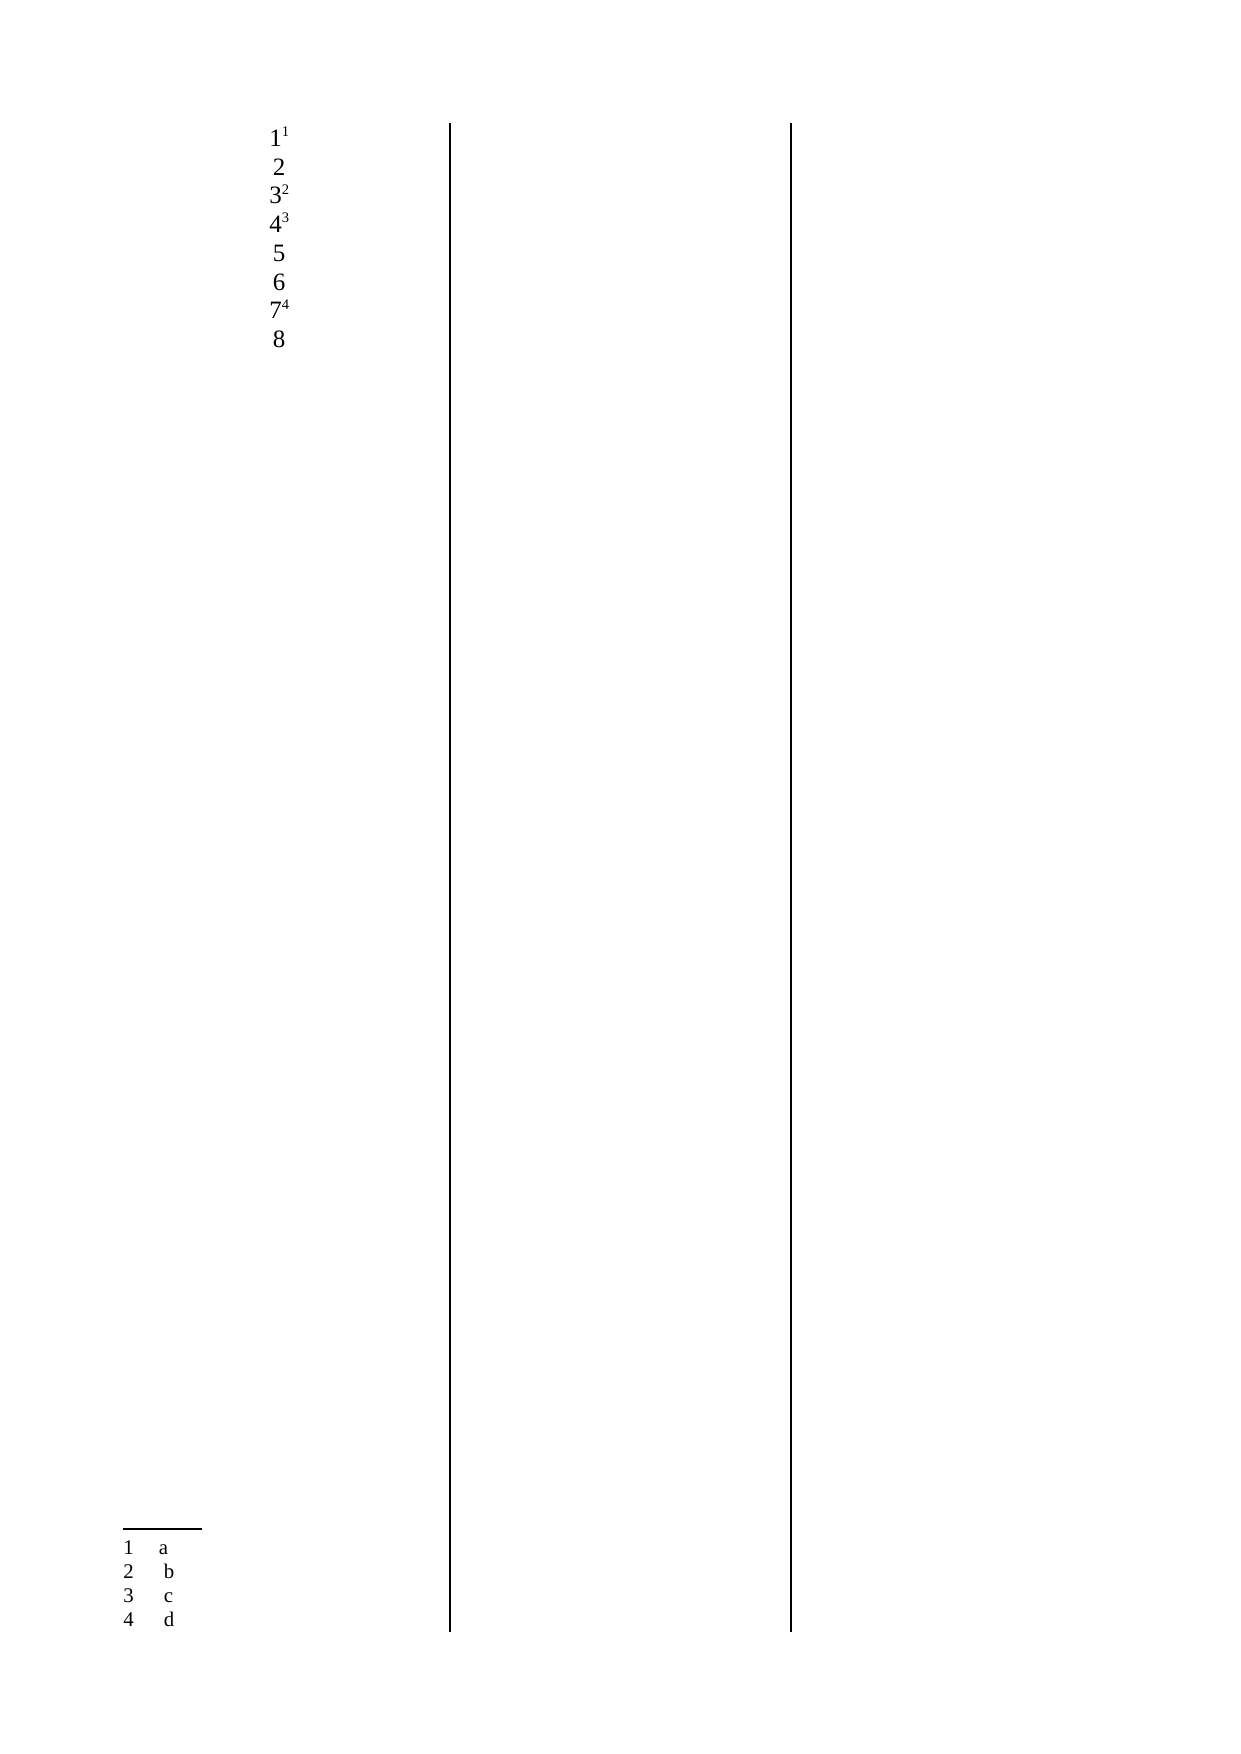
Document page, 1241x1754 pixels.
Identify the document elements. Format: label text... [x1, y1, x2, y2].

text 7 [123, 296, 435, 324]
text 5 [123, 238, 435, 267]
text b [123, 1559, 435, 1583]
text 1 [123, 123, 435, 152]
text c [123, 1583, 435, 1607]
text d [123, 1607, 435, 1631]
text 6 [123, 267, 435, 296]
text 2 [123, 152, 435, 181]
text a [123, 1534, 435, 1559]
text 3 [123, 181, 435, 209]
text 4 [123, 209, 435, 238]
text 8 [123, 324, 435, 353]
